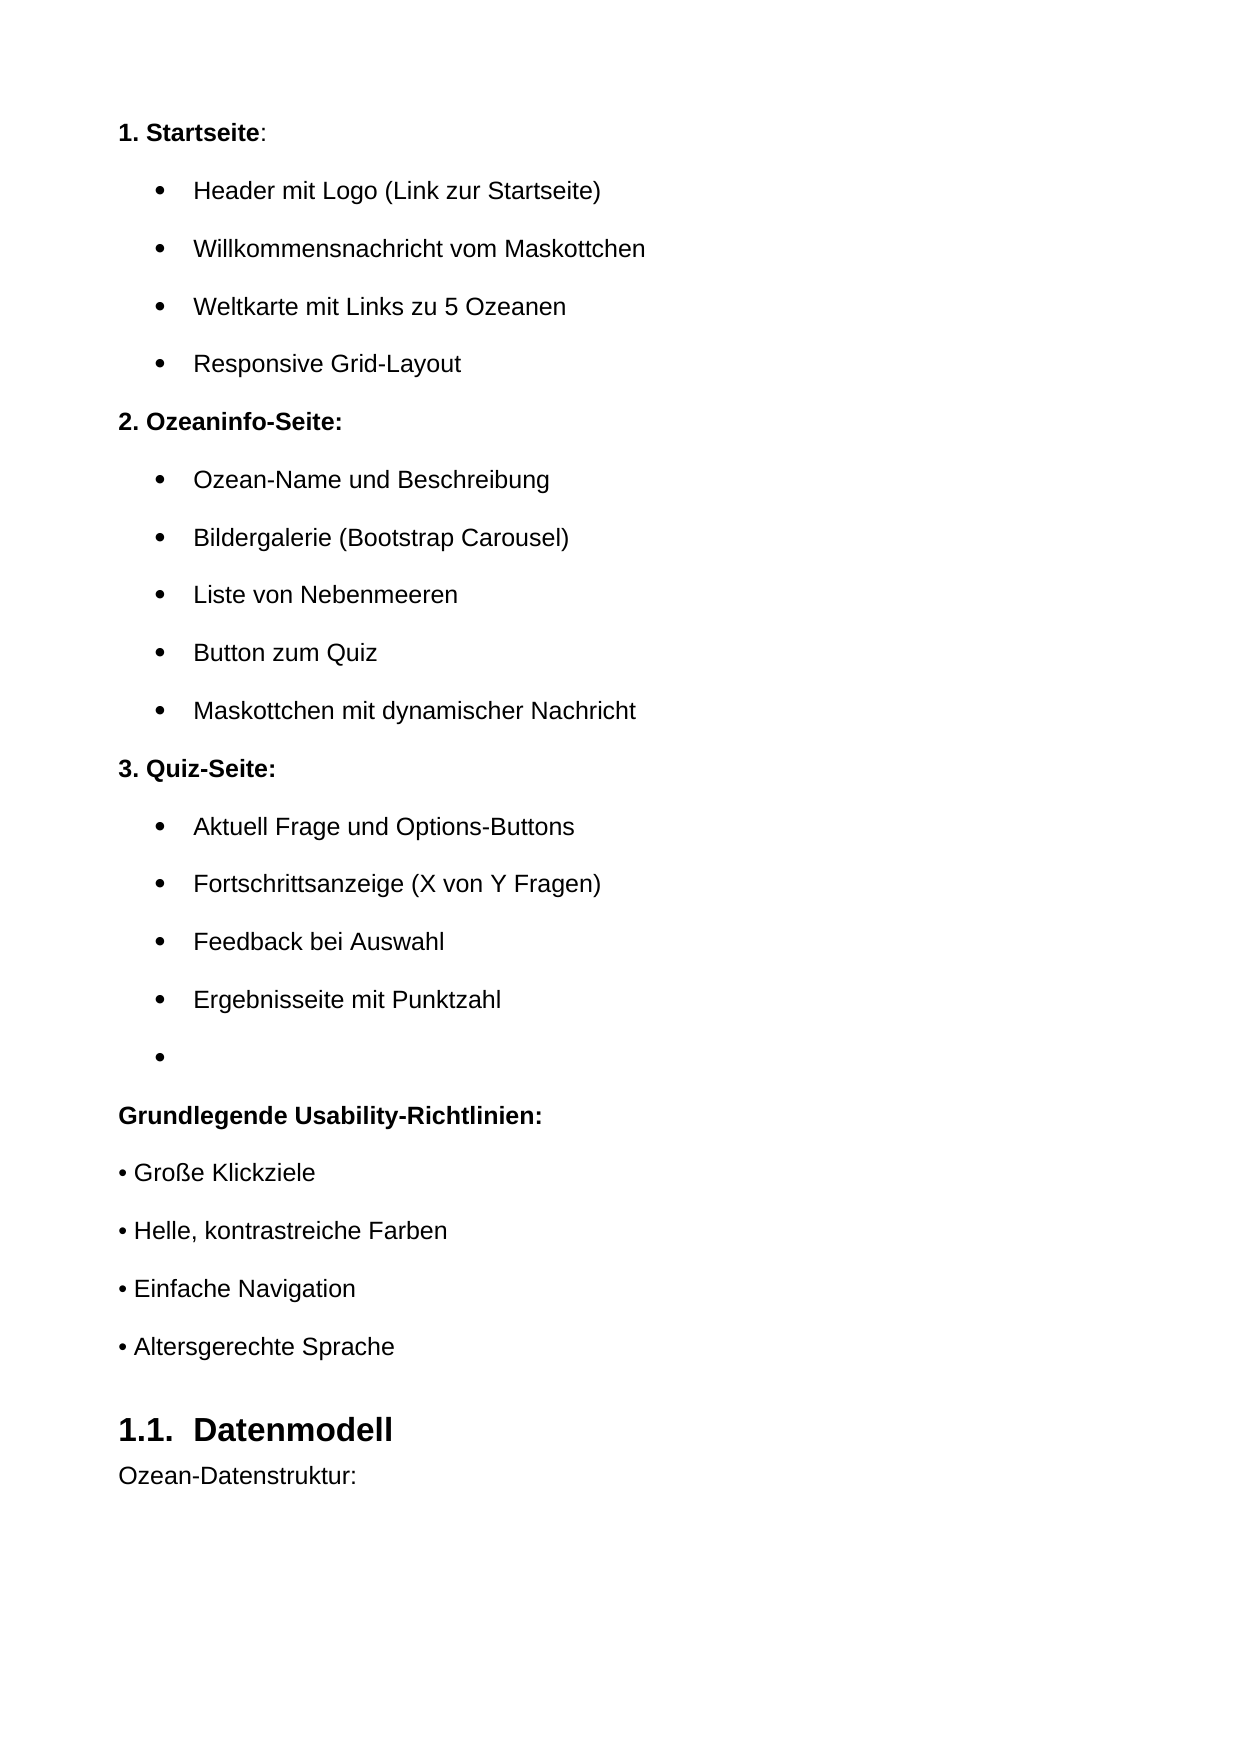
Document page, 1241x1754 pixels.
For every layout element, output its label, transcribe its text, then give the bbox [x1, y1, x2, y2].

list Aktuell Frage und Options-Buttons [156, 812, 1122, 840]
list Ozean-Name und Beschreibung [156, 465, 1122, 494]
list Ergebnisseite mit Punktzahl [156, 985, 1122, 1014]
list Liste von Nebenmeeren [156, 580, 1122, 609]
text • Altersgerechte Sprache [118, 1331, 1122, 1360]
text • Große Klickziele [118, 1158, 1122, 1187]
list Header mit Logo (Link zur Startseite) [156, 176, 1122, 205]
subtitle Datenmodell [118, 1410, 1122, 1448]
list Responsive Grid-Layout [156, 349, 1122, 378]
text • Helle, kontrastreiche Farben [118, 1216, 1122, 1245]
list Weltkarte mit Links zu 5 Ozeanen [156, 291, 1122, 320]
text 1. Startseite: [118, 118, 1122, 147]
text • Einfache Navigation [118, 1274, 1122, 1302]
text 2. Ozeaninfo-Seite: [118, 407, 1122, 436]
list Willkommensnachricht vom Maskottchen [156, 234, 1122, 262]
text Ozean-Datenstruktur: [118, 1461, 1122, 1490]
list Bildergalerie (Bootstrap Carousel) [156, 523, 1122, 551]
text Grundlegende Usability-Richtlinien: [118, 1101, 1122, 1129]
list Fortschrittsanzeige (X von Y Fragen) [156, 869, 1122, 898]
text 3. Quiz-Seite: [118, 754, 1122, 783]
list Button zum Quiz [156, 638, 1122, 667]
list Feedback bei Auswahl [156, 927, 1122, 956]
list Maskottchen mit dynamischer Nachricht [156, 696, 1122, 725]
